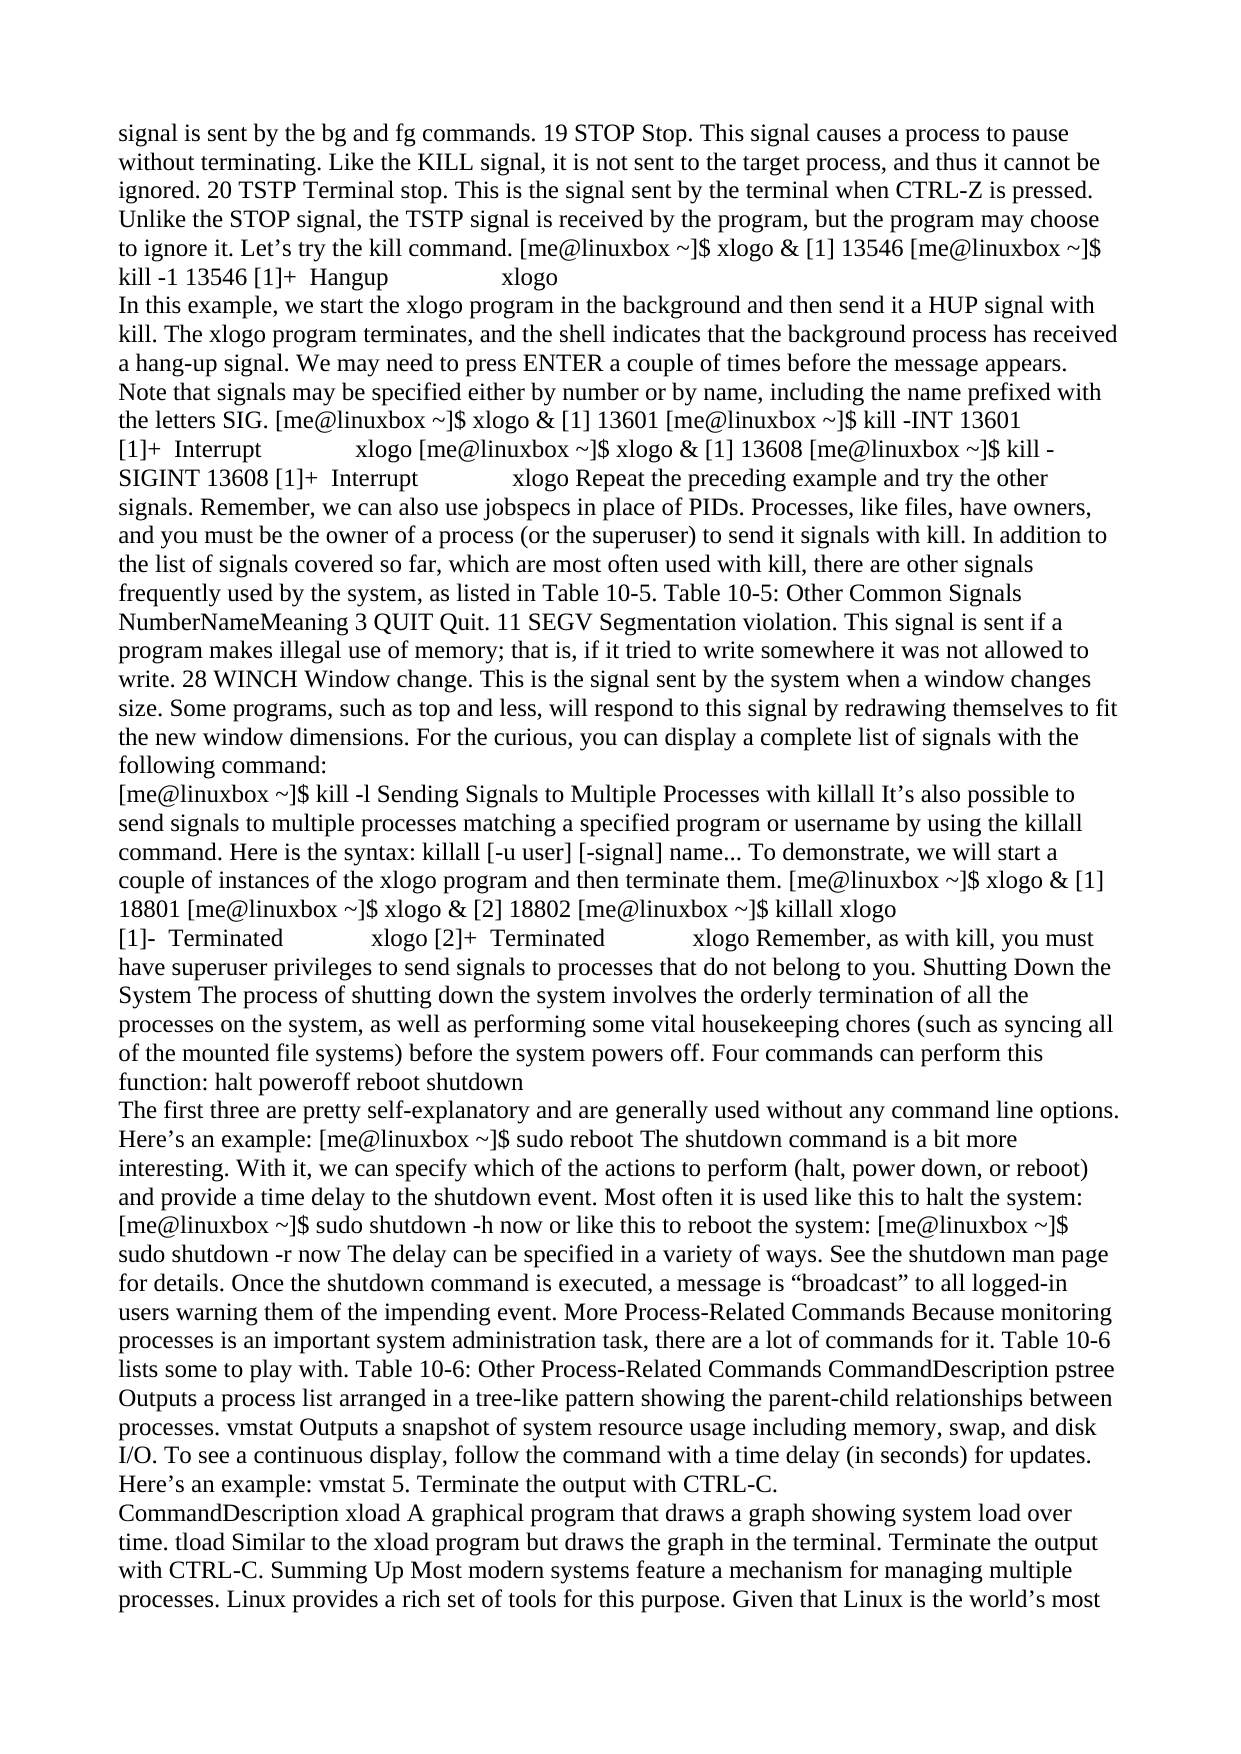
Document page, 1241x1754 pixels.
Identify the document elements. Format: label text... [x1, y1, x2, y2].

text CommandDescription xload A graphical program that draws a graph showing system load over time. tload Similar to the xload program but draws the graph in the terminal. Terminate the output with CTRL-C. Summing Up Most modern systems feature a mechanism for managing multiple processes. Linux provides a rich set of tools for this purpose. Given that Linux is the world’s most [118, 1498, 1122, 1613]
text The first three are pretty self-explanatory and are generally used without any command line options. Here’s an example: [me@linuxbox ~]$ sudo reboot The shutdown command is a bit more interesting. With it, we can specify which of the actions to perform (halt, power down, or reboot) and provide a time delay to the shutdown event. Most often it is used like this to halt the system: [me@linuxbox ~]$ sudo shutdown -h now or like this to reboot the system: [me@linuxbox ~]$ sudo shutdown -r now The delay can be specified in a variety of ways. See the shutdown man page for details. Once the shutdown command is executed, a message is “broadcast” to all logged-in users warning them of the impending event. More Process-Related Commands Because monitoring processes is an important system administration task, there are a lot of commands for it. Table 10-6 lists some to play with. Table 10-6: Other Process-Related Commands CommandDescription pstree Outputs a process list arranged in a tree-like pattern showing the parent-child relationships between processes. vmstat Outputs a snapshot of system resource usage including memory, swap, and disk I/O. To see a continuous display, follow the command with a time delay (in seconds) for updates. Here’s an example: vmstat 5. Terminate the output with CTRL-C. [118, 1096, 1122, 1498]
text signal is sent by the bg and fg commands. 19 STOP Stop. This signal causes a process to pause without terminating. Like the KILL signal, it is not sent to the target process, and thus it cannot be ignored. 20 TSTP Terminal stop. This is the signal sent by the terminal when CTRL-Z is pressed. Unlike the STOP signal, the TSTP signal is received by the program, but the program may choose to ignore it. Let’s try the kill command. [me@linuxbox ~]$ xlogo & [1] 13546 [me@linuxbox ~]$ kill -1 13546 [1]+ Hangup xlogo [118, 118, 1122, 291]
text In this example, we start the xlogo program in the background and then send it a HUP signal with kill. The xlogo program terminates, and the shell indicates that the background process has received a hang-up signal. We may need to press ENTER a couple of times before the message appears. Note that signals may be specified either by number or by name, including the name prefixed with the letters SIG. [me@linuxbox ~]$ xlogo & [1] 13601 [me@linuxbox ~]$ kill -INT 13601 [1]+ Interrupt xlogo [me@linuxbox ~]$ xlogo & [1] 13608 [me@linuxbox ~]$ kill -SIGINT 13608 [1]+ Interrupt xlogo Repeat the preceding example and try the other signals. Remember, we can also use jobspecs in place of PIDs. Processes, like files, have owners, and you must be the owner of a process (or the superuser) to send it signals with kill. In addition to the list of signals covered so far, which are most often used with kill, there are other signals frequently used by the system, as listed in Table 10-5. Table 10-5: Other Common Signals NumberNameMeaning 3 QUIT Quit. 11 SEGV Segmentation violation. This signal is sent if a program makes illegal use of memory; that is, if it tried to write somewhere it was not allowed to write. 28 WINCH Window change. This is the signal sent by the system when a window changes size. Some programs, such as top and less, will respond to this signal by redrawing themselves to fit the new window dimensions. For the curious, you can display a complete list of signals with the following command: [118, 291, 1122, 779]
text [me@linuxbox ~]$ kill -l Sending Signals to Multiple Processes with killall It’s also possible to send signals to multiple processes matching a specified program or username by using the killall command. Here is the syntax: killall [-u user] [-signal] name... To demonstrate, we will start a couple of instances of the xlogo program and then terminate them. [me@linuxbox ~]$ xlogo & [1] 18801 [me@linuxbox ~]$ xlogo & [2] 18802 [me@linuxbox ~]$ killall xlogo [1]- Terminated xlogo [2]+ Terminated xlogo Remember, as with kill, you must have superuser privileges to send signals to processes that do not belong to you. Shutting Down the System The process of shutting down the system involves the orderly termination of all the processes on the system, as well as performing some vital housekeeping chores (such as syncing all of the mounted file systems) before the system powers off. Four commands can perform this function: halt poweroff reboot shutdown [118, 779, 1122, 1096]
